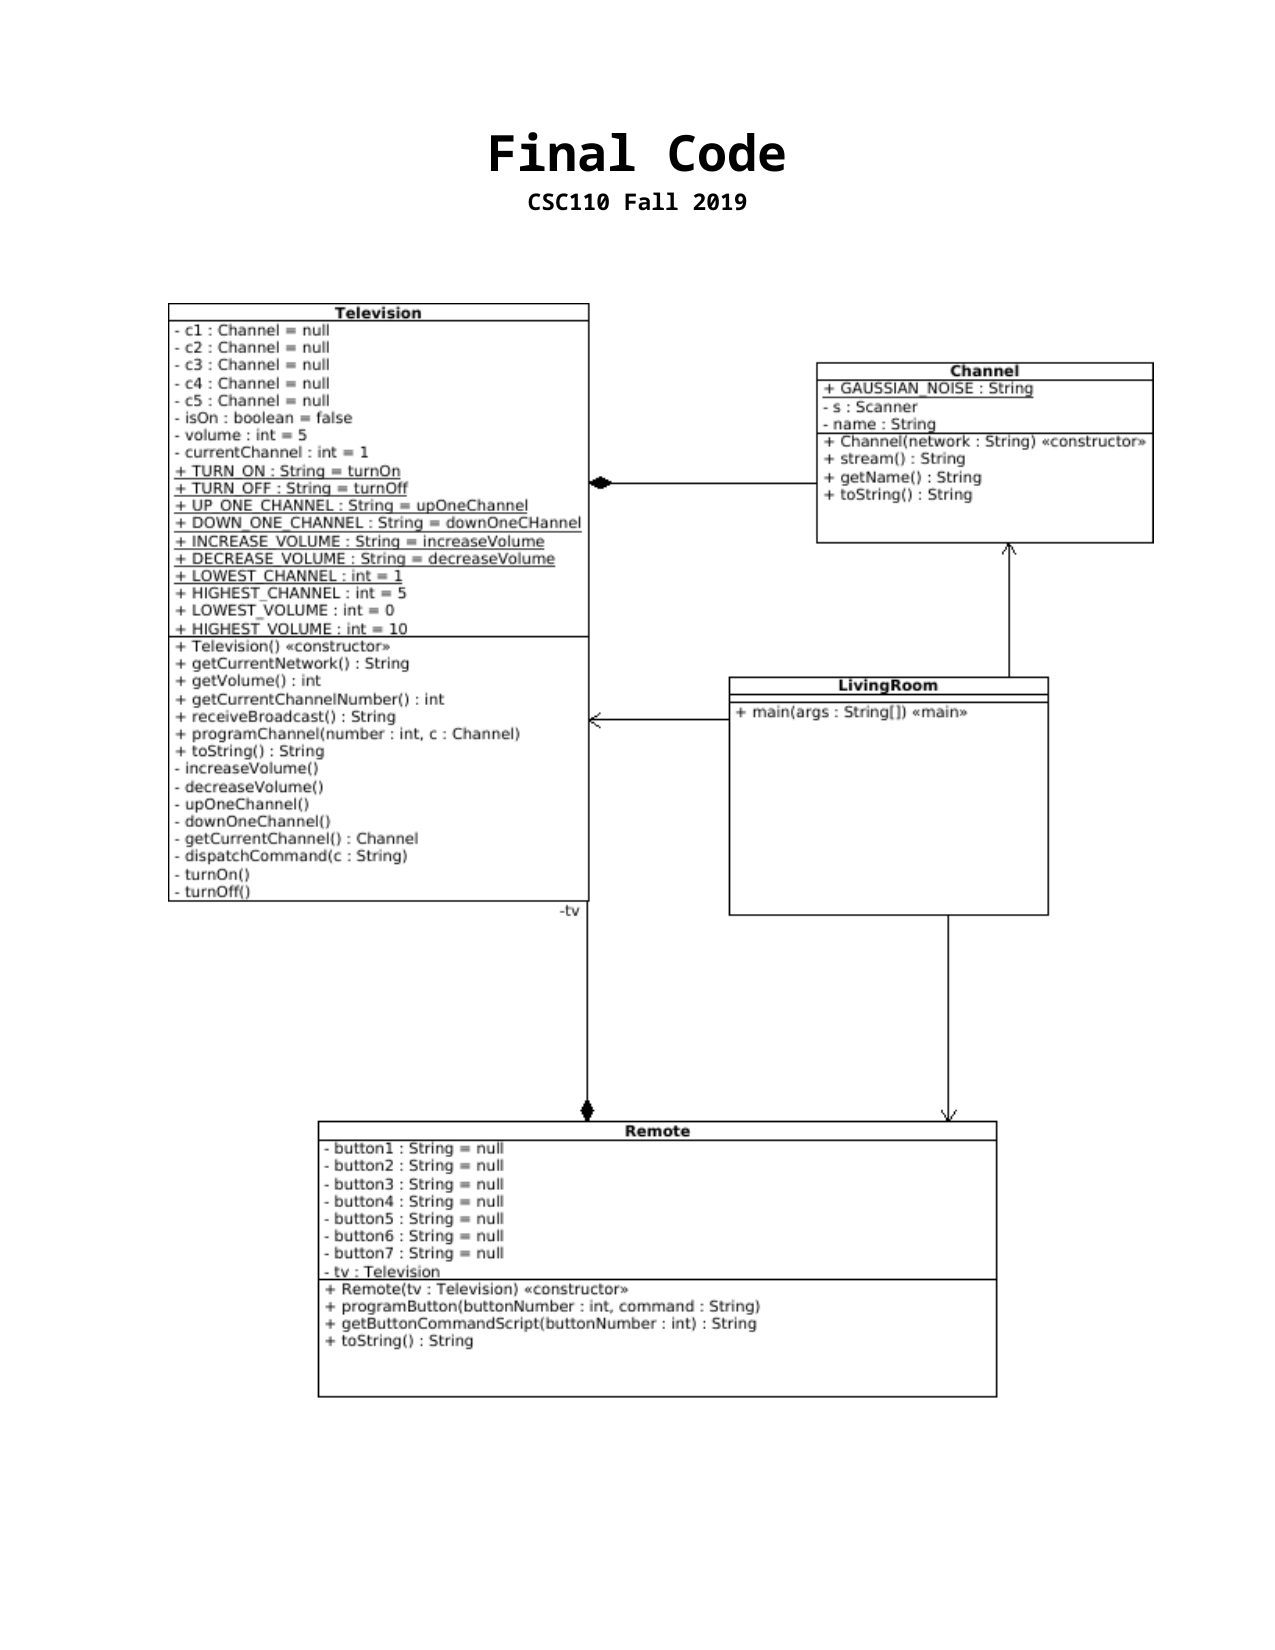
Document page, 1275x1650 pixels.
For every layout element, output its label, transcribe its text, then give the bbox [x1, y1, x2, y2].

picture [168, 303, 1154, 1401]
text CSC110 Fall 2019 [118, 186, 1157, 217]
text Final Code [118, 118, 1157, 186]
